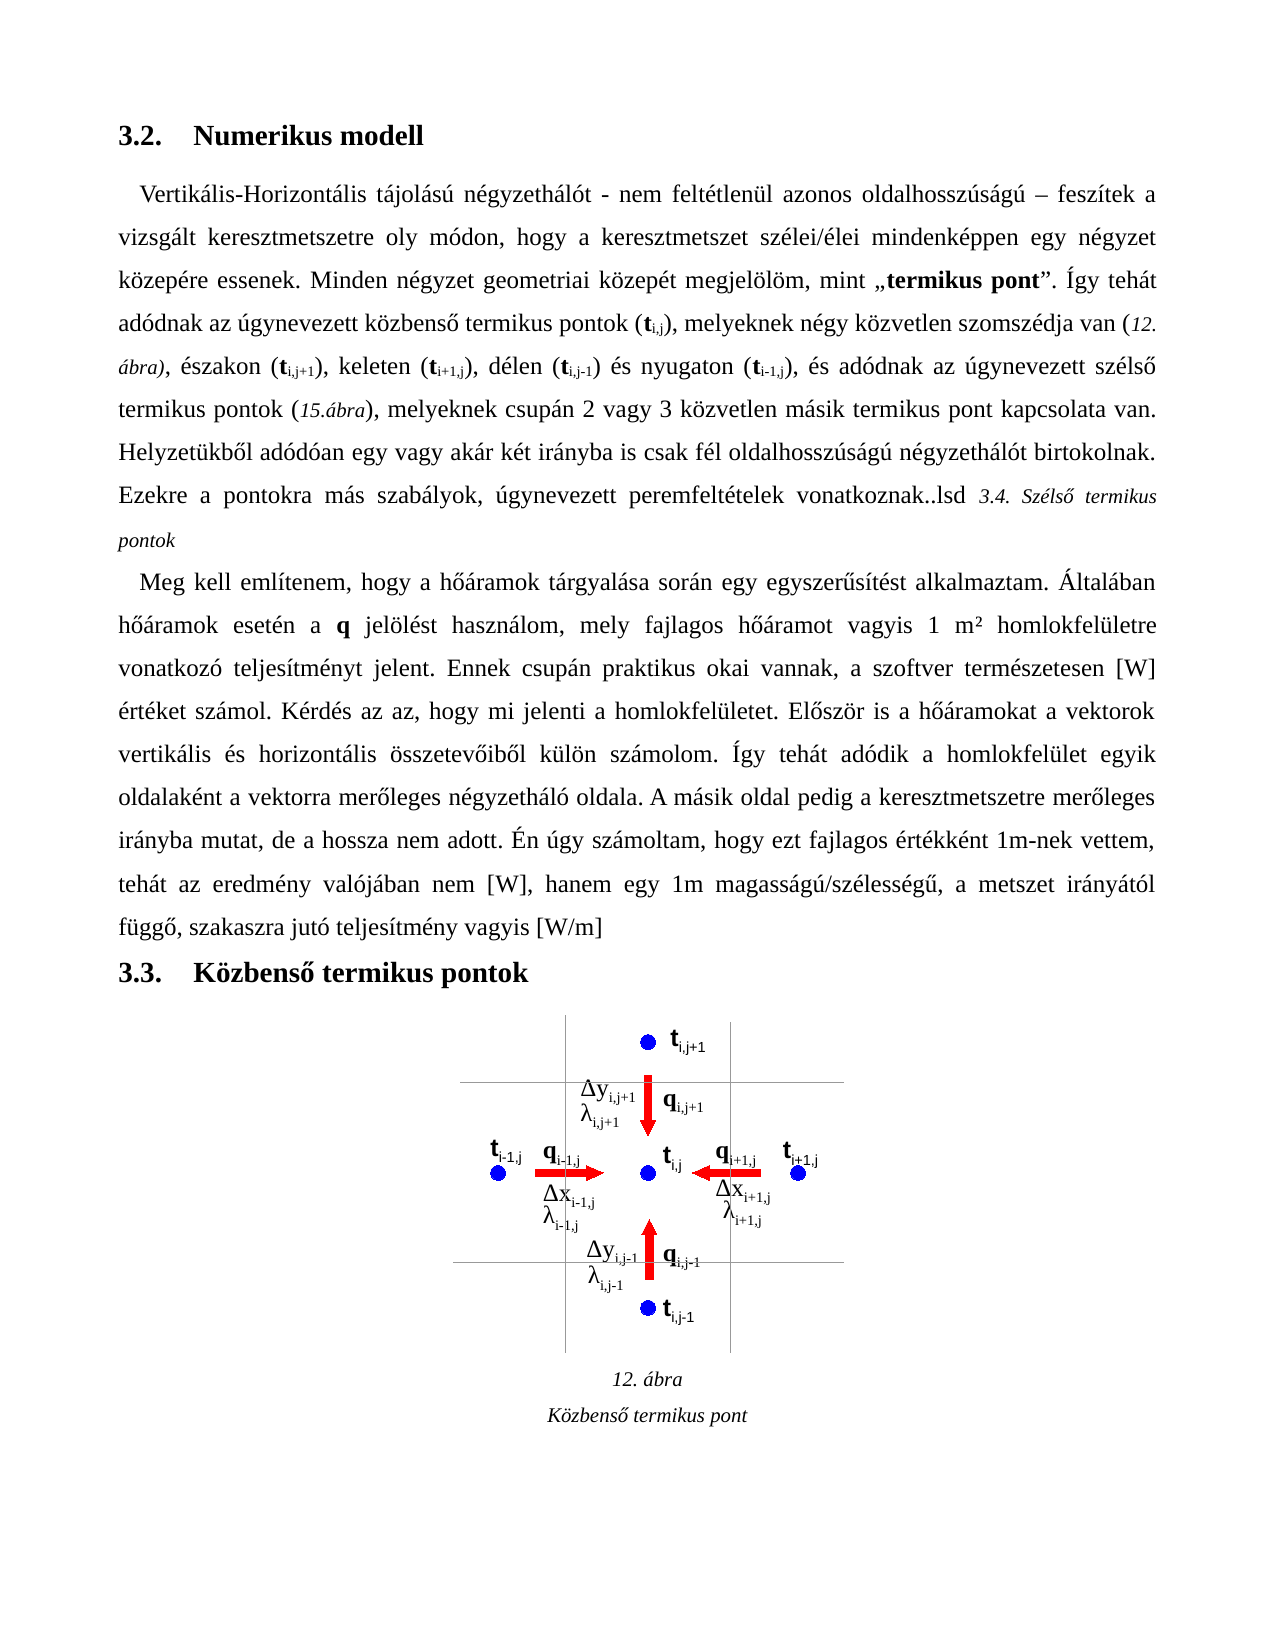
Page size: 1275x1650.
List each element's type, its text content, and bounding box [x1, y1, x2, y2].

subtitle Közbenső termikus pontok [118, 955, 1157, 988]
text Vertikális-Horizontális tájolású négyzethálót - nem feltétlenül azonos oldalhosszúságú – feszítek a vizsgált keresztmetszetre oly módon, hogy a keresztmetszet szélei/élei mindenképpen egy négyzet közepére essenek. Minden négyzet geometriai közepét megjelölöm, mint „termikus pont”. Így tehát adódnak az úgynevezett közbenső termikus pontok (ti,j), melyeknek négy közvetlen szomszédja van (12. ábra), északon (ti,j+1), keleten (ti+1,j), délen (ti,j-1) és nyugaton (ti-1,j), és adódnak az úgynevezett szélső termikus pontok (15.ábra), melyeknek csupán 2 vagy 3 közvetlen másik termikus pont kapcsolata van. Helyzetükből adódóan egy vagy akár két irányba is csak fél oldalhosszúságú négyzethálót birtokolnak. Ezekre a pontokra más szabályok, úgynevezett peremfeltételek vonatkoznak..lsd 3.4. Szélső termikus pontok [118, 179, 1157, 552]
text Közbenső termikus pont [118, 1403, 1157, 1427]
text 12. ábra [118, 1367, 1157, 1391]
subtitle Numerikus modell [118, 118, 1157, 152]
text Meg kell említenem, hogy a hőáramok tárgyalása során egy egyszerűsítést alkalmaztam. Általában hőáramok esetén a q jelölést használom, mely fajlagos hőáramot vagyis 1 m² homlokfelületre vonatkozó teljesítményt jelent. Ennek csupán praktikus okai vannak, a szoftver természetesen [W] értéket számol. Kérdés az az, hogy mi jelenti a homlokfelületet. Először is a hőáramokat a vektorok vertikális és horizontális összetevőiből külön számolom. Így tehát adódik a homlokfelület egyik oldalaként a vektorra merőleges négyzetháló oldala. A másik oldal pedig a keresztmetszetre merőleges irányba mutat, de a hossza nem adott. Én úgy számoltam, hogy ezt fajlagos értékként 1m-nek vettem, tehát az eredmény valójában nem [W], hanem egy 1m magasságú/szélességű, a metszet irányától függő, szakaszra jutó teljesítmény vagyis [W/m] [118, 567, 1157, 941]
